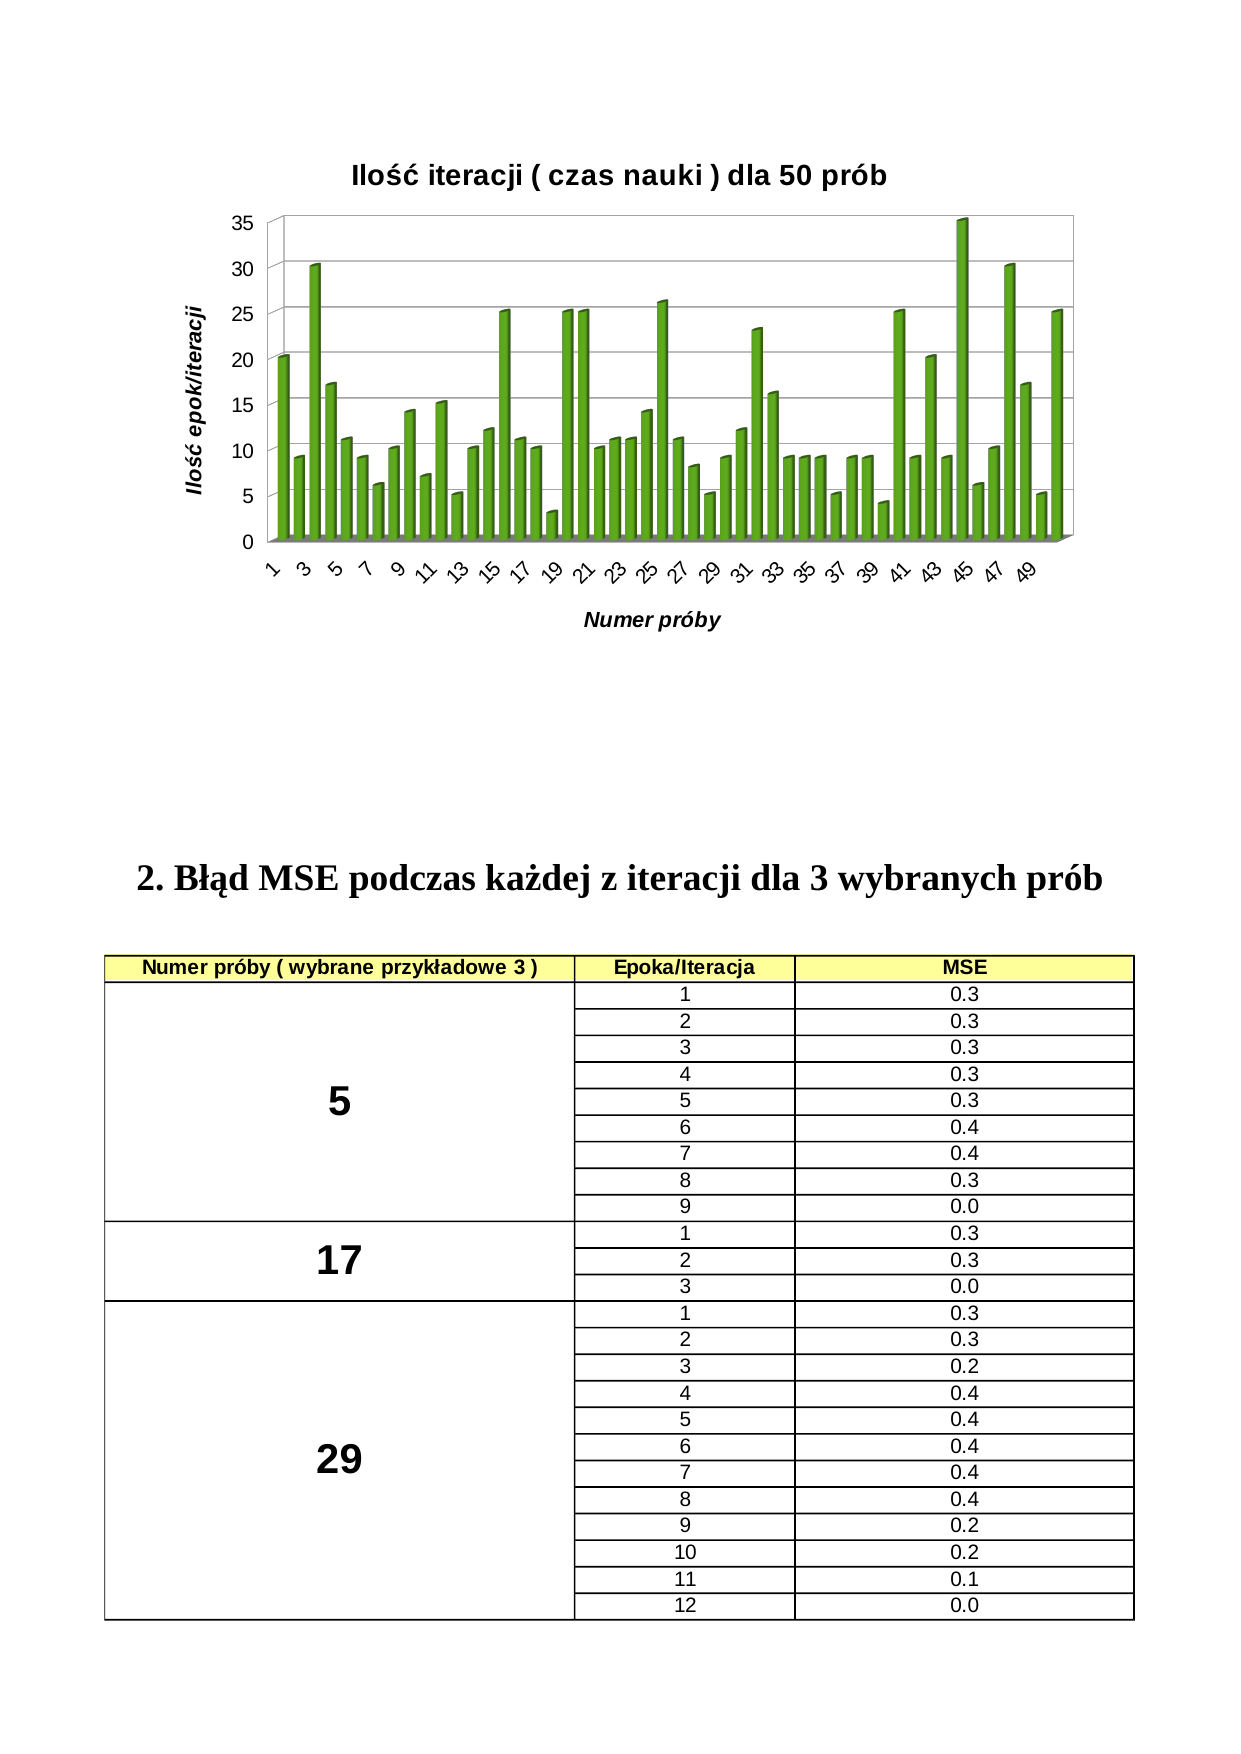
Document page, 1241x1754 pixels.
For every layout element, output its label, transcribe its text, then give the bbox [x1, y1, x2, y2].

text 2. Błąd MSE podczas każdej z iteracji dla 3 wybranych prób [118, 855, 1122, 898]
